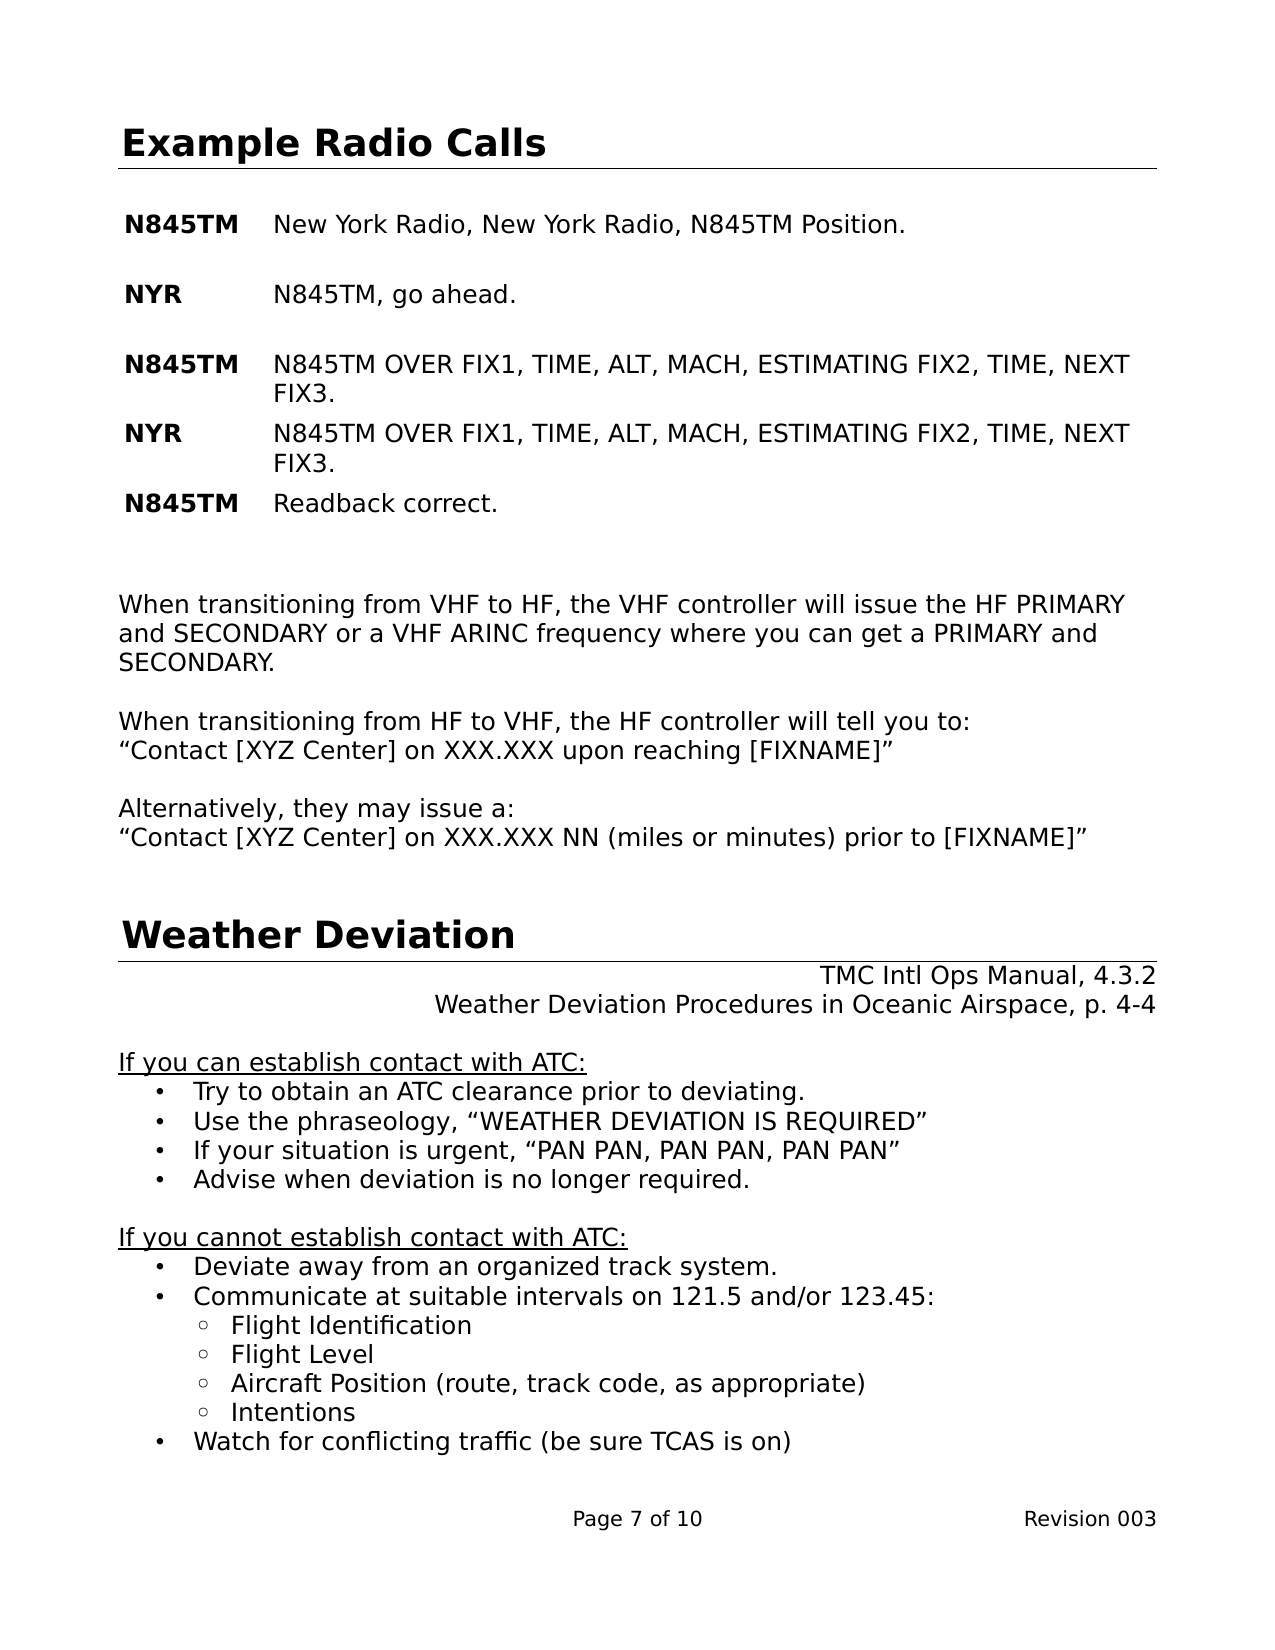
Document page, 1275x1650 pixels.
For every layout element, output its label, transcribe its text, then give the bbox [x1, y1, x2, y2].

list Try to obtain an ATC clearance prior to deviating. [156, 1077, 1157, 1107]
text “Contact [XYZ Center] on XXX.XXX upon reaching [FIXNAME]” [118, 736, 1157, 765]
text When transitioning from VHF to HF, the VHF controller will issue the HF PRIMARY and SECONDARY or a VHF ARINC frequency where you can get a PRIMARY and SECONDARY. [118, 590, 1157, 678]
table_cell NYR [118, 414, 267, 484]
table_cell N845TM OVER FIX1, TIME, ALT, MACH, ESTIMATING FIX2, TIME, NEXT FIX3. [267, 344, 1158, 414]
list Communicate at suitable intervals on 121.5 and/or 123.45: [156, 1282, 1157, 1311]
text Alternatively, they may issue a: [118, 794, 1157, 823]
table_cell Readback correct. [267, 484, 1158, 553]
text Weather Deviation Procedures in Oceanic Airspace, p. 4-4 [118, 990, 1157, 1019]
list Aircraft Position (route, track code, as appropriate) [193, 1369, 1157, 1398]
table_header N845TM [118, 205, 267, 274]
list Deviate away from an organized track system. [156, 1252, 1157, 1282]
list Watch for conflicting traffic (be sure TCAS is on) [156, 1427, 1157, 1457]
list Intentions [193, 1398, 1157, 1427]
table_cell NYR [118, 274, 267, 344]
table_header New York Radio, New York Radio, N845TM Position. [267, 205, 1158, 274]
table_cell N845TM [118, 344, 267, 414]
list Use the phraseology, “WEATHER DEVIATION IS REQUIRED” [156, 1107, 1157, 1136]
text If you cannot establish contact with ATC: [118, 1223, 1157, 1252]
list Flight Identification [193, 1311, 1157, 1340]
table_cell N845TM OVER FIX1, TIME, ALT, MACH, ESTIMATING FIX2, TIME, NEXT FIX3. [267, 414, 1158, 484]
text When transitioning from HF to VHF, the HF controller will tell you to: [118, 707, 1157, 736]
text If you can establish contact with ATC: [118, 1048, 1157, 1077]
text TMC Intl Ops Manual, 4.3.2 [118, 962, 1157, 990]
list If your situation is urgent, “PAN PAN, PAN PAN, PAN PAN” [156, 1136, 1157, 1165]
text “Contact [XYZ Center] on XXX.XXX NN (miles or minutes) prior to [FIXNAME]” [118, 823, 1157, 853]
table_cell N845TM [118, 484, 267, 553]
table_cell N845TM, go ahead. [267, 274, 1158, 344]
text Weather Deviation [118, 911, 1157, 961]
list Advise when deviation is no longer required. [156, 1165, 1157, 1194]
text Example Radio Calls [118, 118, 1157, 168]
list Flight Level [193, 1340, 1157, 1369]
